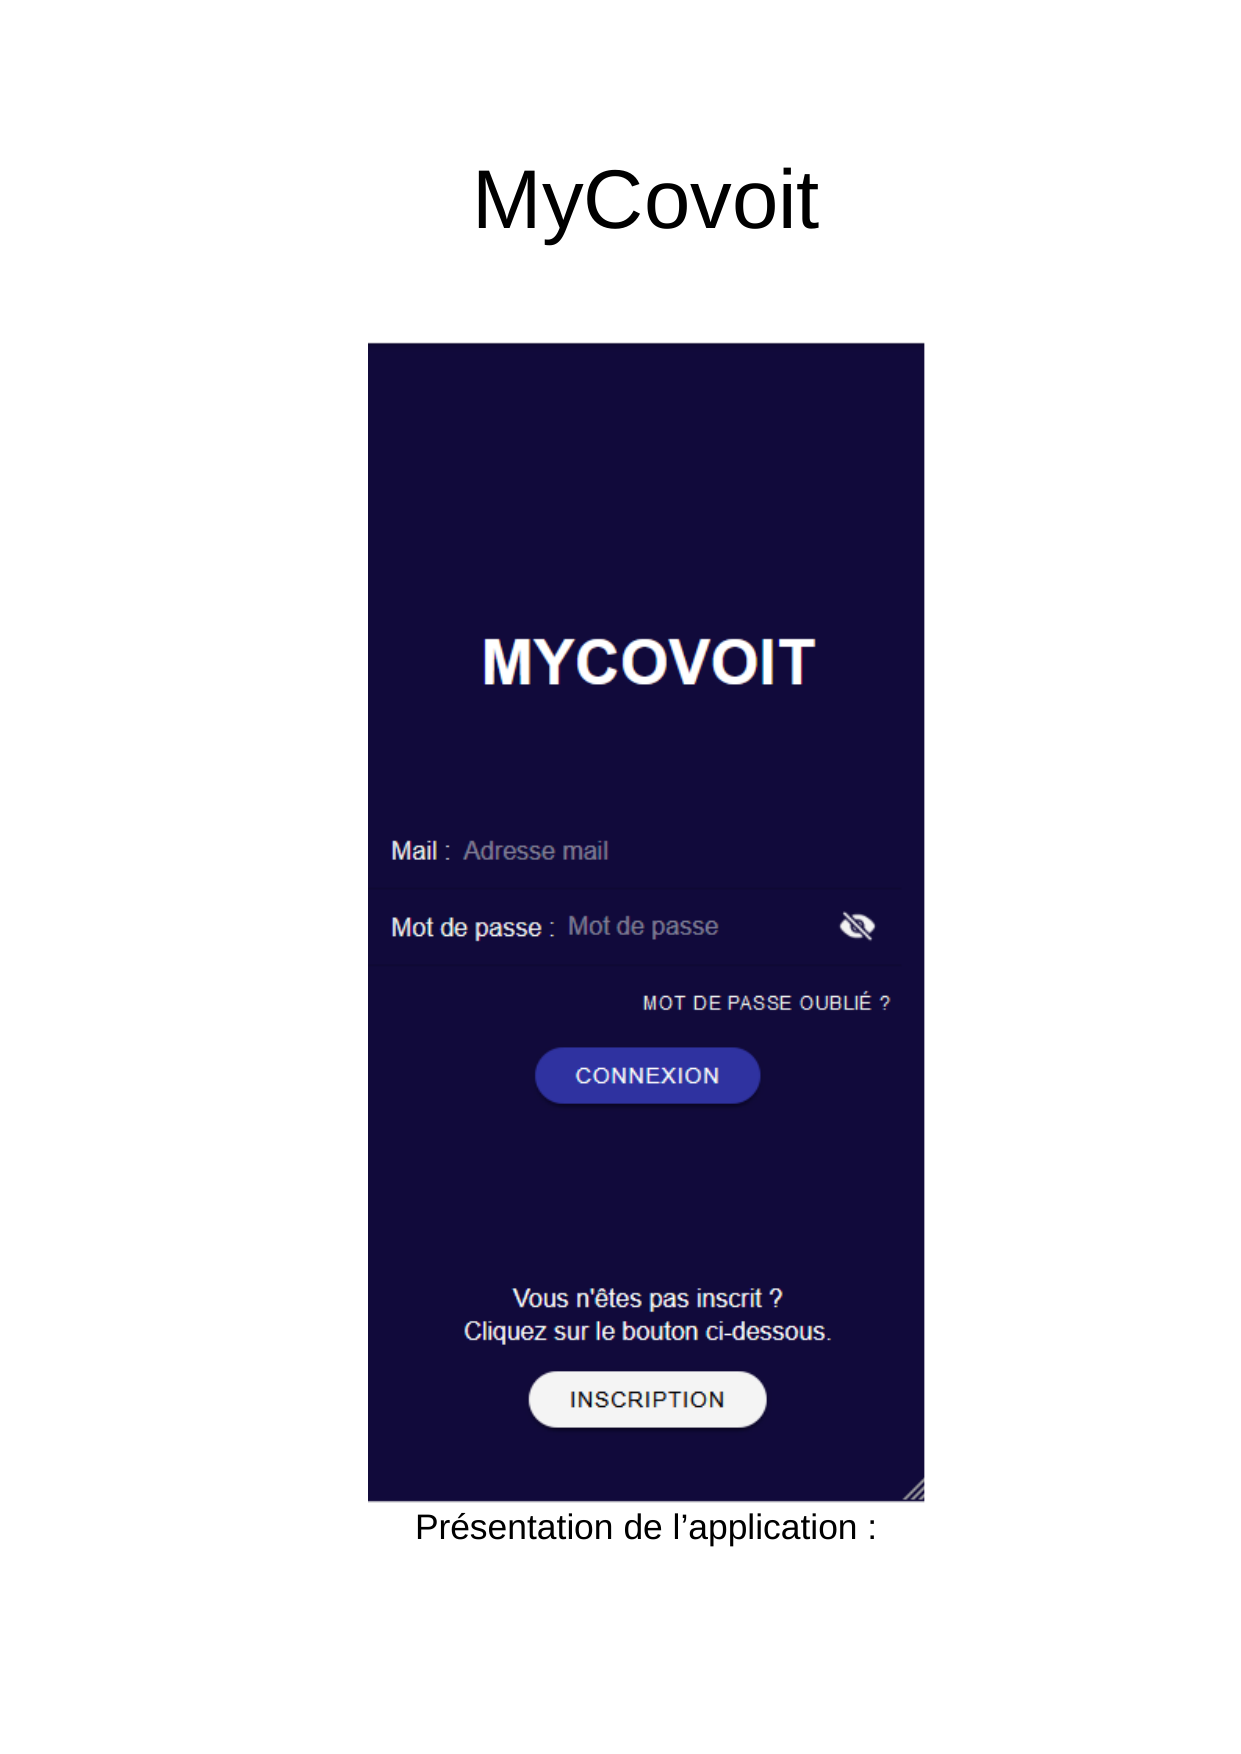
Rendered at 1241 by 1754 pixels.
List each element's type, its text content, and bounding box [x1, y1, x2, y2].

text Présentation de l’application : [202, 1506, 1090, 1585]
text MyCovoit [202, 150, 1090, 246]
picture [368, 342, 925, 1503]
